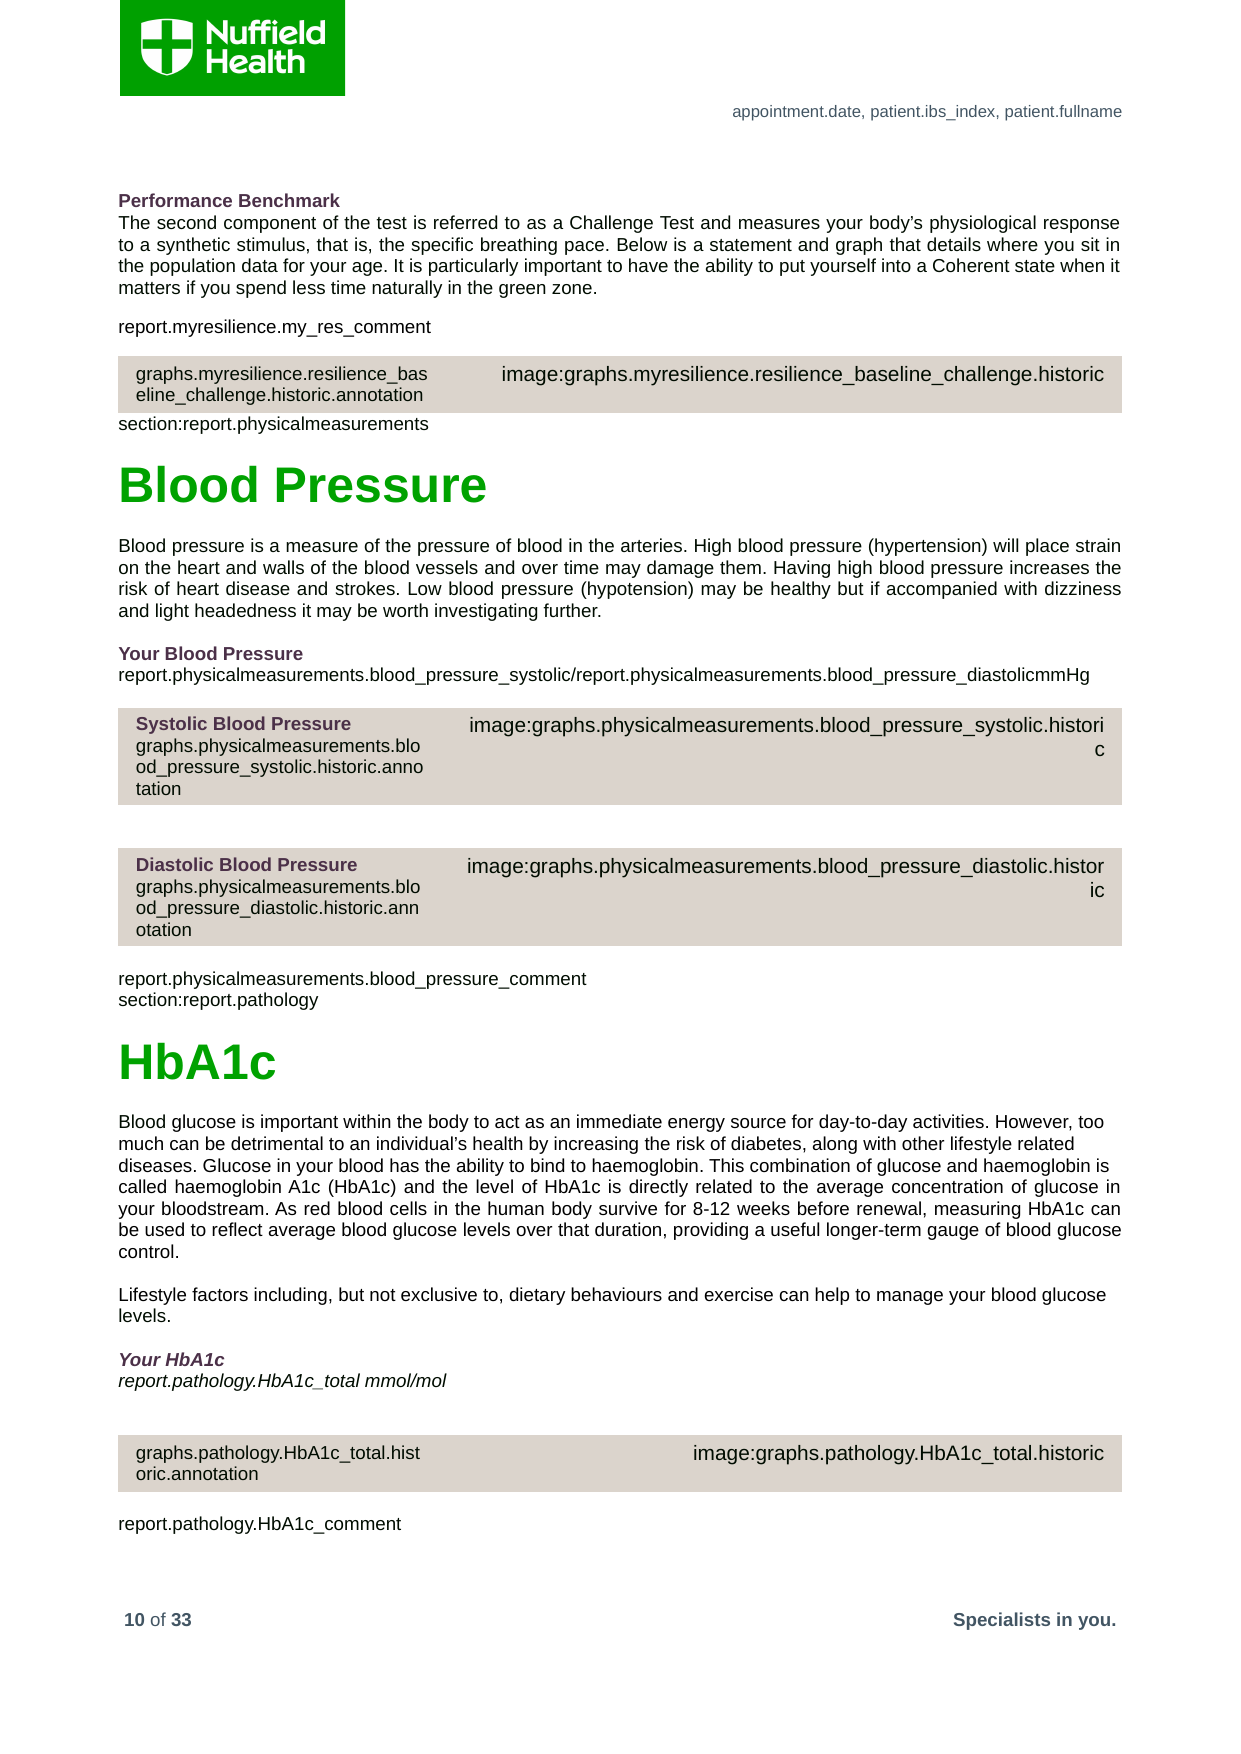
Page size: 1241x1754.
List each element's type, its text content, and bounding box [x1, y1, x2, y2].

text report.physicalmeasurements.blood_pressure_comment [118, 967, 1122, 989]
text levels. [118, 1305, 1122, 1327]
text report.pathology.HbA1c_comment [118, 1513, 1122, 1535]
table_header image:graphs.physicalmeasurements.blood_pressure_systolic.historic [446, 708, 1122, 805]
table_header image:graphs.pathology.HbA1c_total.historic [446, 1435, 1122, 1492]
subtitle Blood Pressure [118, 456, 1122, 513]
text Your HbA1c [118, 1348, 1122, 1370]
table_header image:graphs.physicalmeasurements.blood_pressure_diastolic.historic [446, 848, 1122, 946]
text The second component of the test is referred to as a Challenge Test and measures your body’s physiological response to a synthetic stimulus, that is, the specific breathing pace. Below is a statement and graph that details where you sit in the population data for your age. It is particularly important to have the ability to put yourself into a Coherent state when it matters if you spend less time naturally in the green zone. [118, 212, 1122, 298]
text report.pathology.HbA1c_total mmol/mol [118, 1370, 1122, 1392]
text Lifestyle factors including, but not exclusive to, dietary behaviours and exercise can help to manage your blood glucose [118, 1284, 1122, 1305]
text report.physicalmeasurements.blood_pressure_systolic/report.physicalmeasurements.blood_pressure_diastolicmmHg [118, 664, 1122, 686]
text Your Blood Pressure [118, 643, 1122, 664]
table_header image:graphs.myresilience.resilience_baseline_challenge.historic [446, 356, 1122, 413]
text report.myresilience.my_res_comment [118, 316, 1122, 338]
text called haemoglobin A1c (HbA1c) and the level of HbA1c is directly related to the average concentration of glucose in your bloodstream. As red blood cells in the human body survive for 8-12 weeks before renewal, measuring HbA1c can be used to reflect average blood glucose levels over that duration, providing a useful longer-term gauge of blood glucose control. [118, 1176, 1122, 1262]
text diseases. Glucose in your blood has the ability to bind to haemoglobin. This combination of glucose and haemoglobin is [118, 1154, 1122, 1176]
table_header Systolic Blood Pressure graphs.physicalmeasurements.blood_pressure_systolic.historic.annotation [118, 708, 446, 805]
table_header graphs.pathology.HbA1c_total.historic.annotation [118, 1435, 446, 1492]
text Blood glucose is important within the body to act as an immediate energy source for day-to-day activities. However, too [118, 1111, 1122, 1133]
text much can be detrimental to an individual’s health by increasing the risk of diabetes, along with other lifestyle related [118, 1133, 1122, 1154]
table_header graphs.myresilience.resilience_baseline_challenge.historic.annotation [118, 356, 446, 413]
text section:report.physicalmeasurements [118, 413, 1122, 434]
text section:report.pathology [118, 989, 1122, 1011]
subtitle HbA1c [118, 1032, 1122, 1090]
text Performance Benchmark [118, 190, 1122, 212]
table_header Diastolic Blood Pressure graphs.physicalmeasurements.blood_pressure_diastolic.historic.annotation [118, 848, 446, 946]
text Blood pressure is a measure of the pressure of blood in the arteries. High blood pressure (hypertension) will place strain on the heart and walls of the blood vessels and over time may damage them. Having high blood pressure increases the risk of heart disease and strokes. Low blood pressure (hypotension) may be healthy but if accompanied with dizziness and light headedness it may be worth investigating further. [118, 535, 1122, 621]
